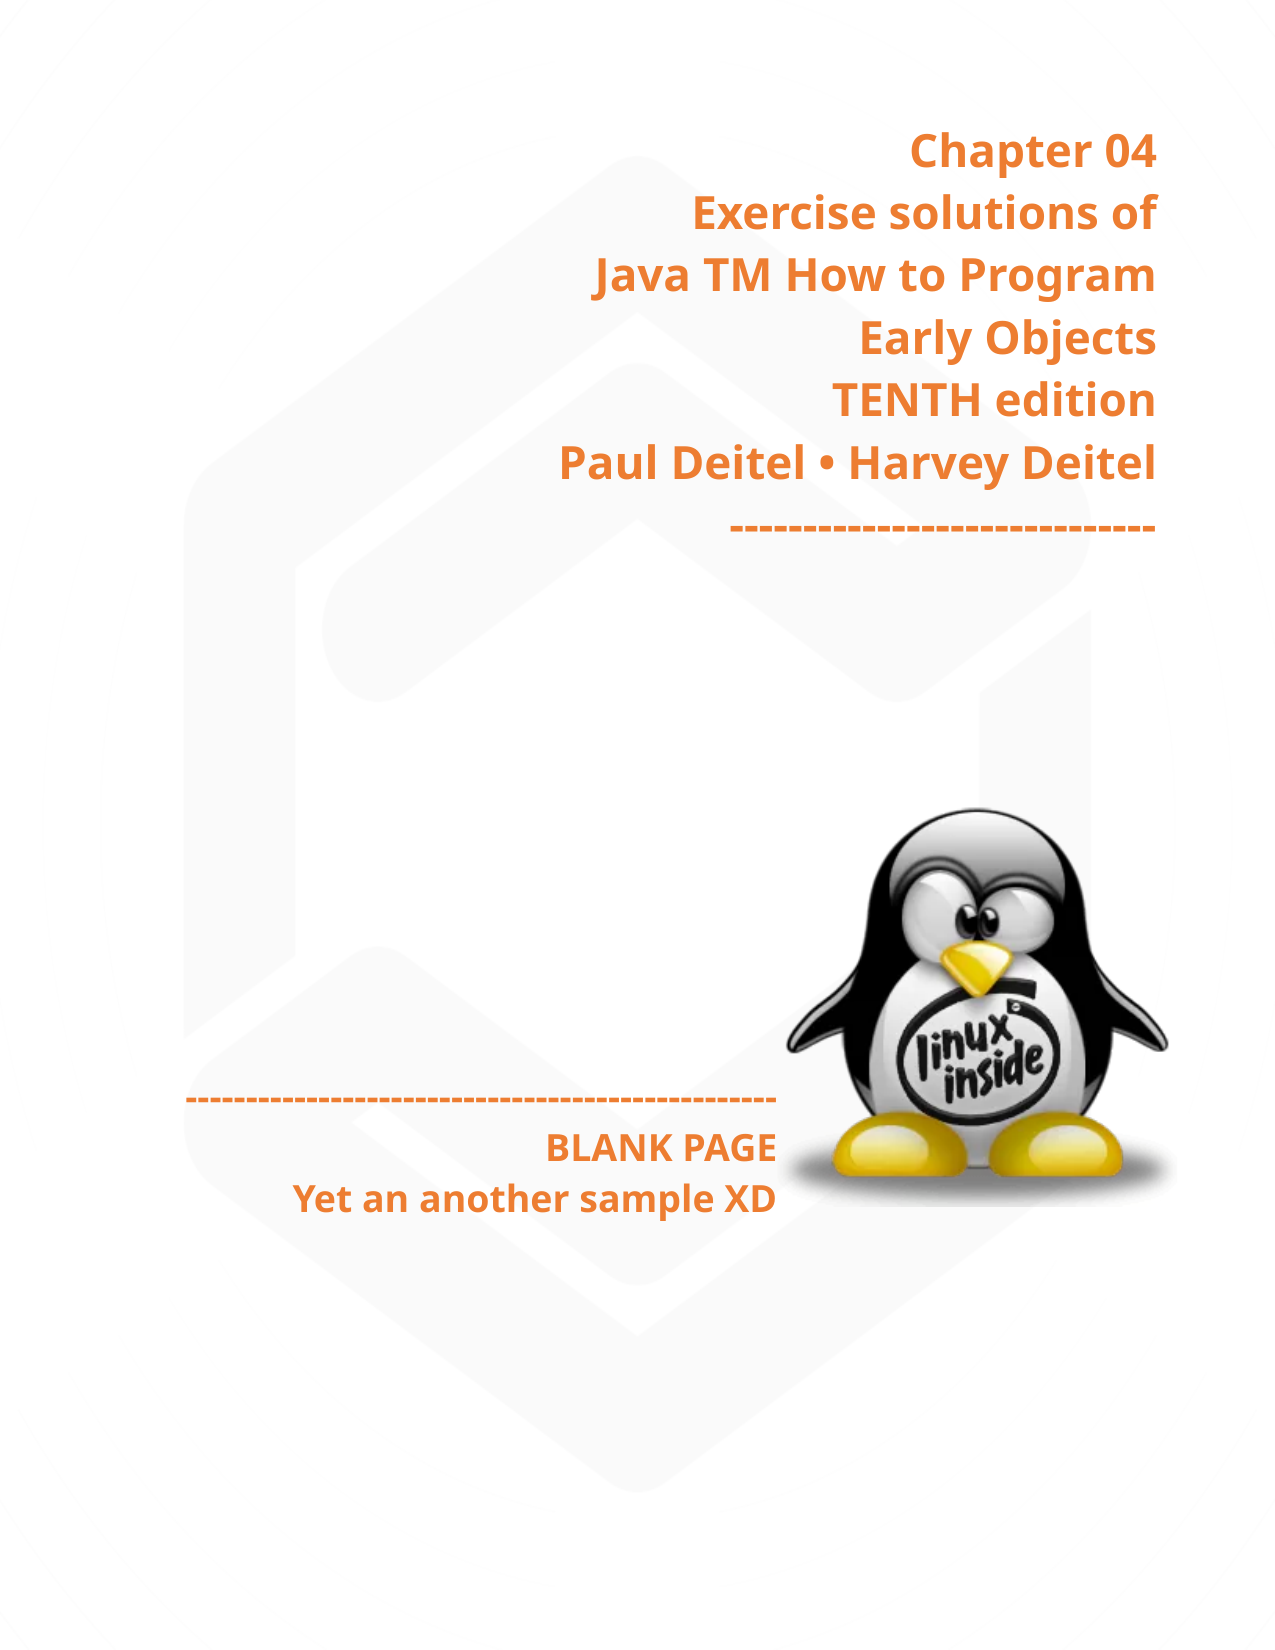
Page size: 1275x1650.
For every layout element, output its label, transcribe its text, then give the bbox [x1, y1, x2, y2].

text Early Objects [118, 305, 1157, 368]
text ------------------------------------------------- [118, 1071, 777, 1122]
text Paul Deitel • Harvey Deitel [118, 430, 1157, 492]
text Chapter 04 [118, 118, 1157, 181]
text Java TM How to Program [118, 243, 1157, 305]
text Yet an another sample XD [118, 1173, 1157, 1224]
text Exercise solutions of [118, 181, 1157, 243]
text BLANK PAGE [118, 1122, 777, 1173]
text TENTH edition [118, 368, 1157, 430]
text ----------------------------- [118, 492, 1157, 555]
picture [777, 806, 1178, 1207]
